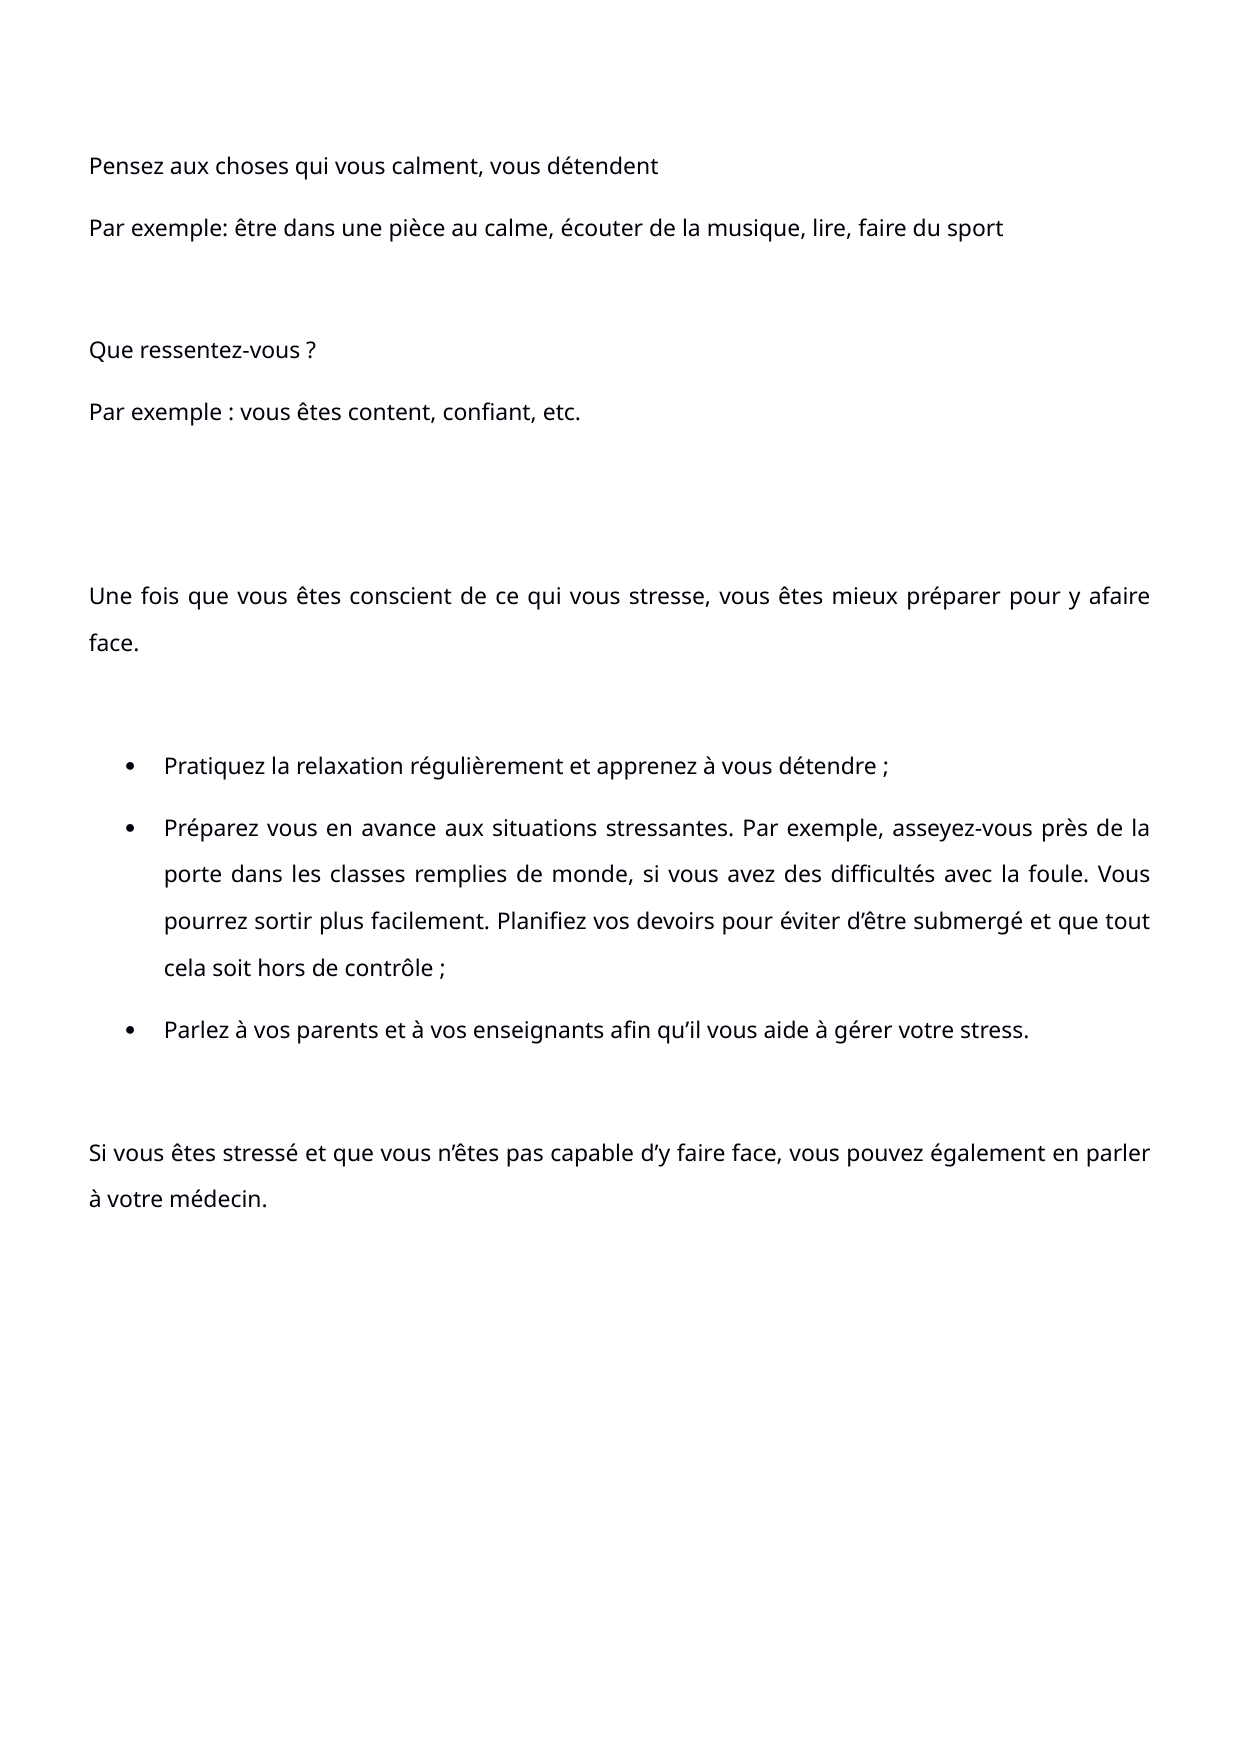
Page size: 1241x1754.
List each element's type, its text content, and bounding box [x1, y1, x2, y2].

text Une fois que vous êtes conscient de ce qui vous stresse, vous êtes mieux préparer pour y afaire face. [88, 580, 1152, 658]
text Que ressentez-vous ? [88, 334, 1152, 366]
text Si vous êtes stressé et que vous n’êtes pas capable d’y faire face, vous pouvez également en parler à votre médecin. [88, 1136, 1152, 1214]
text Pensez aux choses qui vous calment, vous détendent [88, 150, 1152, 181]
text Par exemple: être dans une pièce au calme, écouter de la musique, lire, faire du sport [88, 211, 1152, 243]
list Préparez vous en avance aux situations stressantes. Par exemple, asseyez-vous près de la porte dans les classes remplies de monde, si vous avez des difficultés avec la foule. Vous pourrez sortir plus facilement. Planifiez vos devoirs pour éviter d’être submergé et que tout cela soit hors de contrôle ; [126, 811, 1152, 983]
text Par exemple : vous êtes content, confiant, etc. [88, 396, 1152, 427]
list Pratiquez la relaxation régulièrement et apprenez à vous détendre ; [126, 750, 1152, 781]
list Parlez à vos parents et à vos enseignants afin qu’il vous aide à gérer votre stress. [126, 1013, 1152, 1045]
